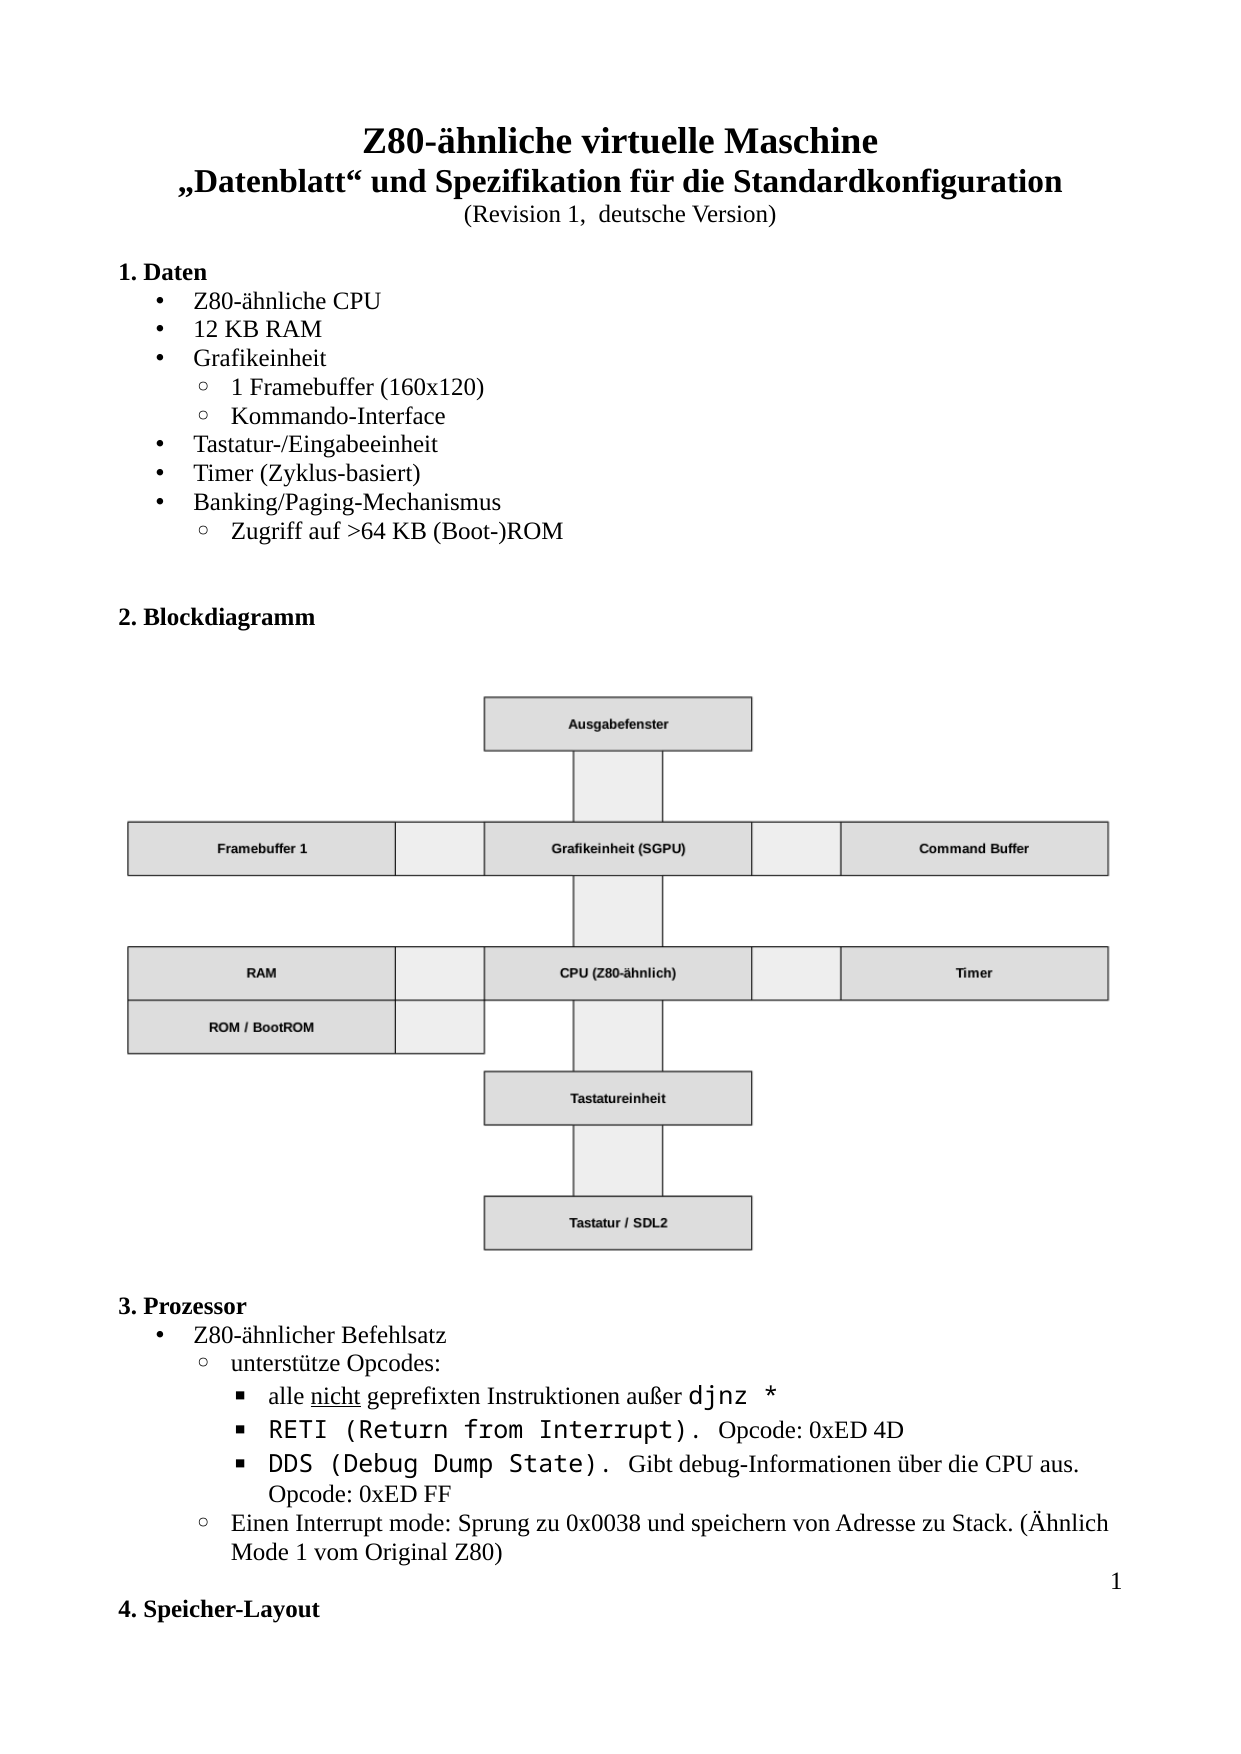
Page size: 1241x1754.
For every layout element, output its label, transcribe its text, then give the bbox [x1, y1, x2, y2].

list Tastatur-/Eingabeeinheit [156, 429, 1122, 458]
list Z80-ähnliche CPU [156, 286, 1122, 314]
list Z80-ähnlicher Befehlsatz [156, 1320, 1122, 1348]
list 12 KB RAM [156, 314, 1122, 343]
text 4. Speicher-Layout [118, 1594, 1122, 1623]
text 3. Prozessor [118, 1291, 1122, 1320]
text (Revision 1, deutsche Version) [118, 199, 1122, 228]
list Timer (Zyklus-basiert) [156, 458, 1122, 487]
list RETI (Return from Interrupt). Opcode: 0xED 4D [231, 1411, 1122, 1445]
list Zugriff auf >64 KB (Boot-)ROM [193, 516, 1122, 544]
list unterstütze Opcodes: [193, 1348, 1122, 1377]
list Grafikeinheit [156, 343, 1122, 372]
list DDS (Debug Dump State). Gibt debug-Informationen über die CPU aus. Opcode: 0xED FF [231, 1445, 1122, 1508]
picture [118, 688, 1123, 1263]
text 2. Blockdiagramm [118, 602, 1122, 631]
text Z80-ähnliche virtuelle Maschine [118, 118, 1122, 161]
text „Datenblatt“ und Spezifikation für die Standardkonfiguration [118, 161, 1122, 199]
list 1 Framebuffer (160x120) [193, 372, 1122, 401]
list Einen Interrupt mode: Sprung zu 0x0038 und speichern von Adresse zu Stack. (Ähnlich Mode 1 vom Original Z80) [193, 1508, 1122, 1566]
list alle nicht geprefixten Instruktionen außer djnz * [231, 1377, 1122, 1411]
list Kommando-Interface [193, 401, 1122, 429]
list Banking/Paging-Mechanismus [156, 487, 1122, 516]
text 1. Daten [118, 257, 1122, 286]
text 1 [118, 1566, 1122, 1594]
